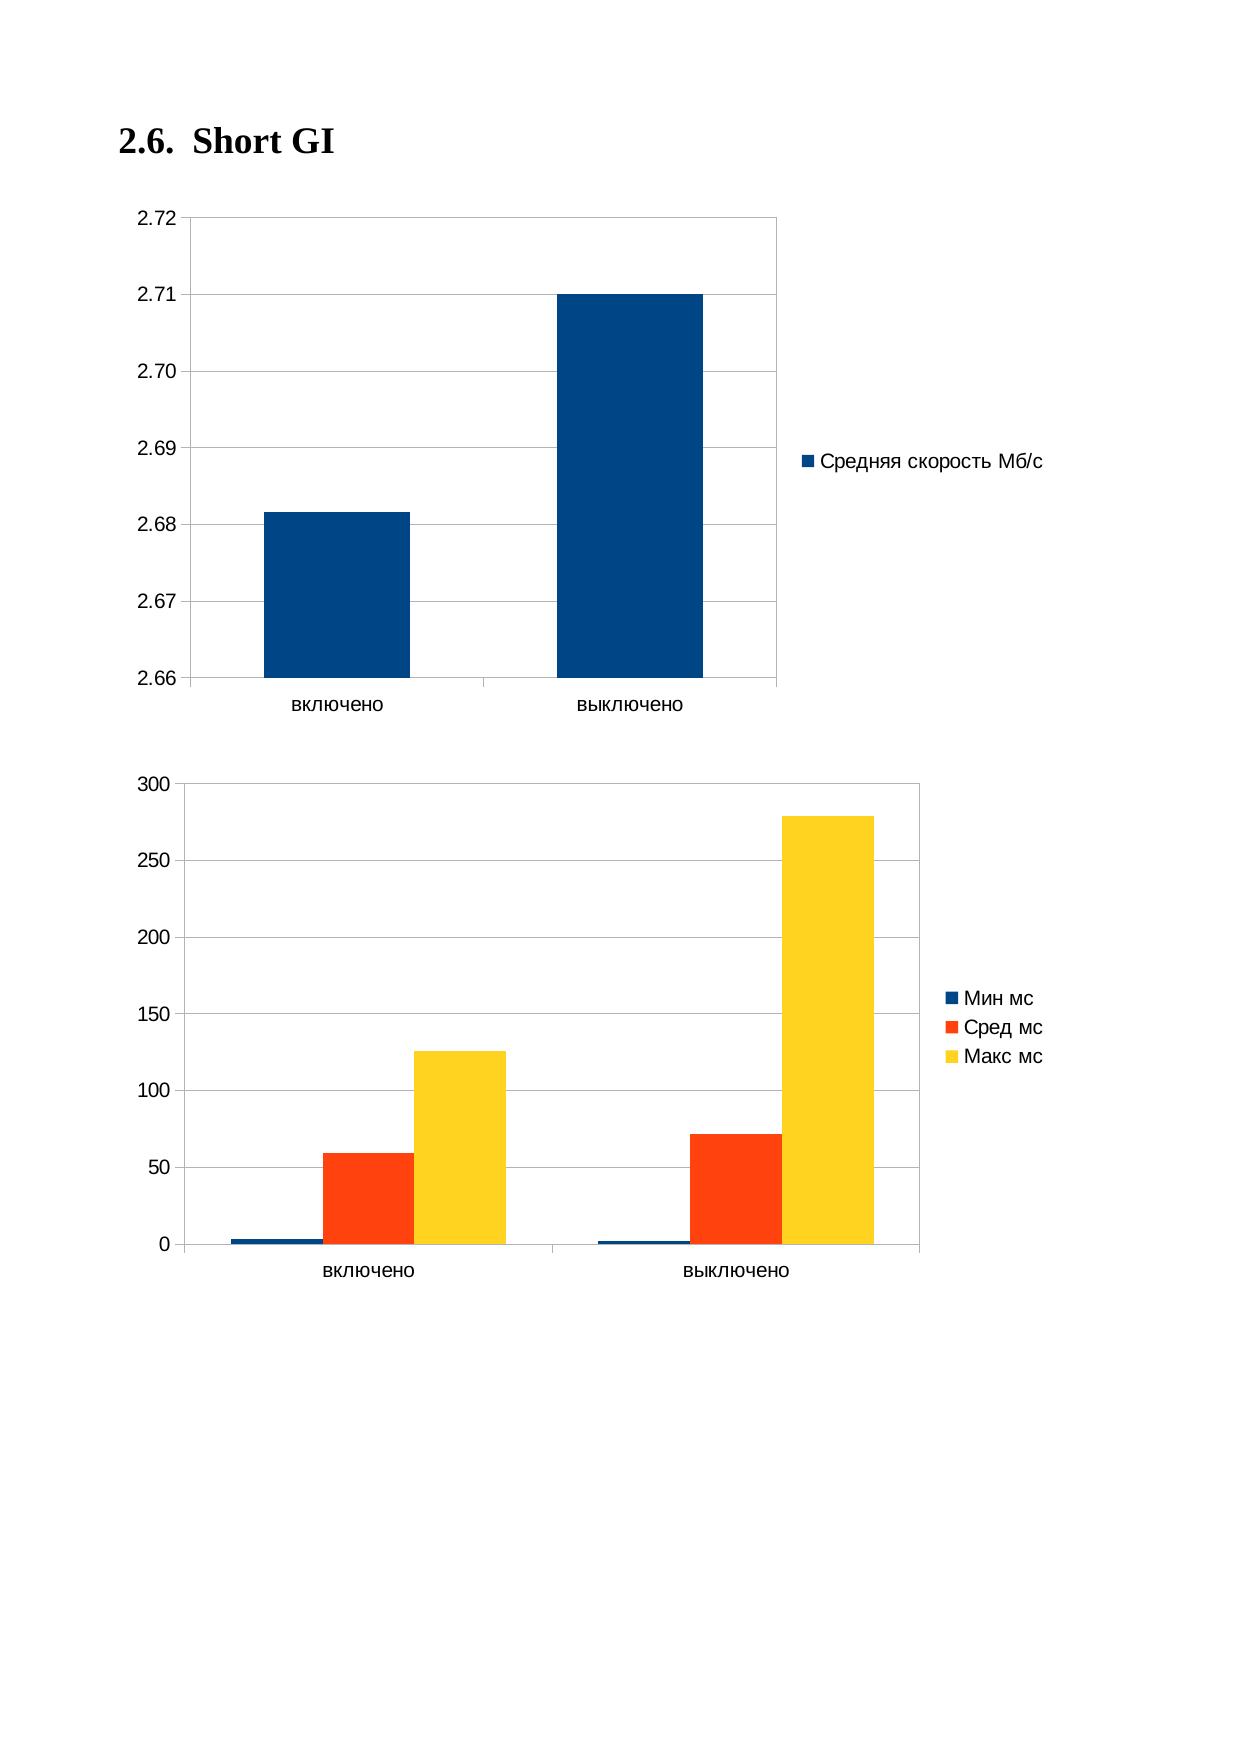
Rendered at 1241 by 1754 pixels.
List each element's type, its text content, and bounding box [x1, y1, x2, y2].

subtitle Short GI [118, 118, 1122, 161]
